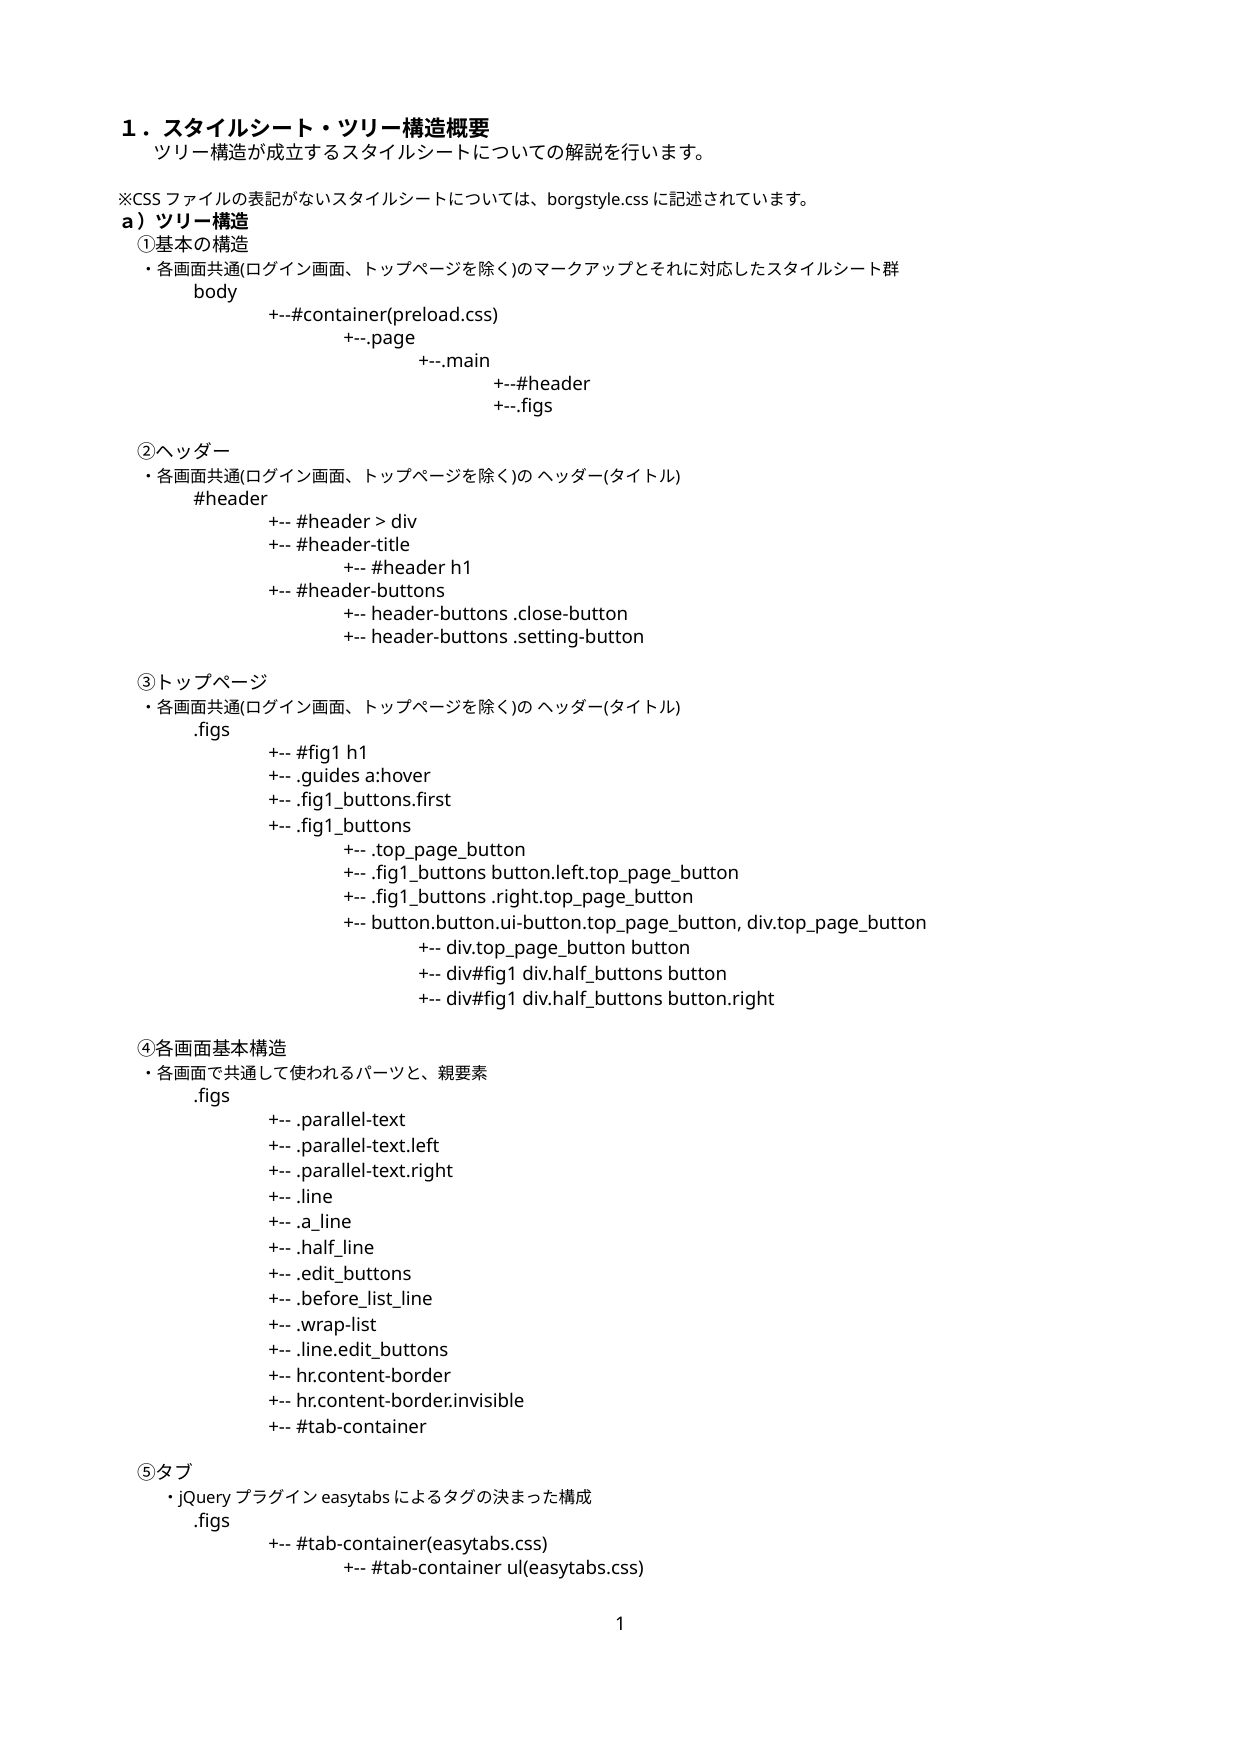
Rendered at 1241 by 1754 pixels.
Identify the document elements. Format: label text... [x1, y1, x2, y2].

text ツリー構造が成立するスタイルシートについての解説を行います。 [153, 141, 1122, 164]
text .figs [118, 718, 1122, 741]
text +-- header-buttons .setting-button [118, 625, 1122, 648]
text +-- .parallel-text.left [118, 1132, 1122, 1158]
text １．スタイルシート・ツリー構造概要 [118, 118, 1122, 141]
text +-- .wrap-list [118, 1311, 1122, 1336]
text ②ヘッダー [118, 440, 1122, 463]
text ・各画面共通(ログイン画面、トップページを除く)の ヘッダー(タイトル) [140, 463, 1122, 487]
text ④各画面基本構造 [118, 1037, 1122, 1060]
text +-- .fig1_buttons .right.top_page_button [118, 884, 1122, 909]
text +-- div.top_page_button button [118, 935, 1122, 960]
text ※CSSファイルの表記がないスタイルシートについては、borgstyle.cssに記述されています。 [118, 187, 1122, 210]
text ・各画面で共通して使われるパーツと、親要素 [140, 1060, 1122, 1084]
text +--#header [118, 372, 1122, 394]
text body [118, 280, 1122, 303]
text +-- .a_line [118, 1209, 1122, 1234]
text +--.figs [118, 394, 1122, 417]
text +-- .line [118, 1183, 1122, 1209]
text +-- #header h1 [118, 556, 1122, 579]
text +-- #header-buttons [118, 579, 1122, 602]
text ⑤タブ [118, 1461, 1122, 1484]
text +-- hr.content-border.invisible [118, 1387, 1122, 1413]
text .figs [118, 1084, 1122, 1107]
text +-- hr.content-border [118, 1362, 1122, 1387]
text +-- .half_line [118, 1234, 1122, 1260]
text +-- .parallel-text.right [118, 1158, 1122, 1183]
text +--.page [118, 326, 1122, 349]
text +--.main [118, 349, 1122, 372]
text .figs [118, 1509, 1122, 1532]
text +--#container(preload.css) [118, 303, 1122, 326]
text +-- #fig1 h1 [118, 741, 1122, 764]
text +-- .top_page_button [118, 838, 1122, 861]
text ①基本の構造 [118, 233, 1122, 256]
text +-- .fig1_buttons.first [118, 787, 1122, 812]
text +-- #header-title [118, 533, 1122, 556]
text ・各画面共通(ログイン画面、トップページを除く)のマークアップとそれに対応したスタイルシート群 [140, 256, 1122, 280]
text +-- #tab-container(easytabs.css) [118, 1532, 1122, 1554]
text ・jQueryプラグインeasytabsによるタグの決まった構成 [140, 1484, 1122, 1509]
text +-- div#fig1 div.half_buttons button.right [118, 986, 1122, 1011]
text +-- header-buttons .close-button [118, 602, 1122, 625]
text ③トップページ [118, 671, 1122, 694]
text +-- .edit_buttons [118, 1260, 1122, 1285]
text +-- div#fig1 div.half_buttons button [118, 960, 1122, 986]
text +-- .before_list_line [118, 1285, 1122, 1311]
text +-- .fig1_buttons button.left.top_page_button [118, 861, 1122, 884]
text ａ）ツリー構造 [118, 210, 1122, 233]
text +-- .guides a:hover [118, 764, 1122, 787]
text +-- .parallel-text [118, 1107, 1122, 1132]
text ・各画面共通(ログイン画面、トップページを除く)の ヘッダー(タイトル) [140, 694, 1122, 718]
text +-- #tab-container [118, 1413, 1122, 1438]
text +-- #header > div [118, 510, 1122, 533]
text +-- button.button.ui-button.top_page_button, div.top_page_button [118, 909, 1122, 935]
text +-- .fig1_buttons [118, 812, 1122, 838]
text +-- .line.edit_buttons [118, 1336, 1122, 1362]
text +-- #tab-container ul(easytabs.css) [118, 1554, 1122, 1580]
text #header [159, 487, 1122, 510]
